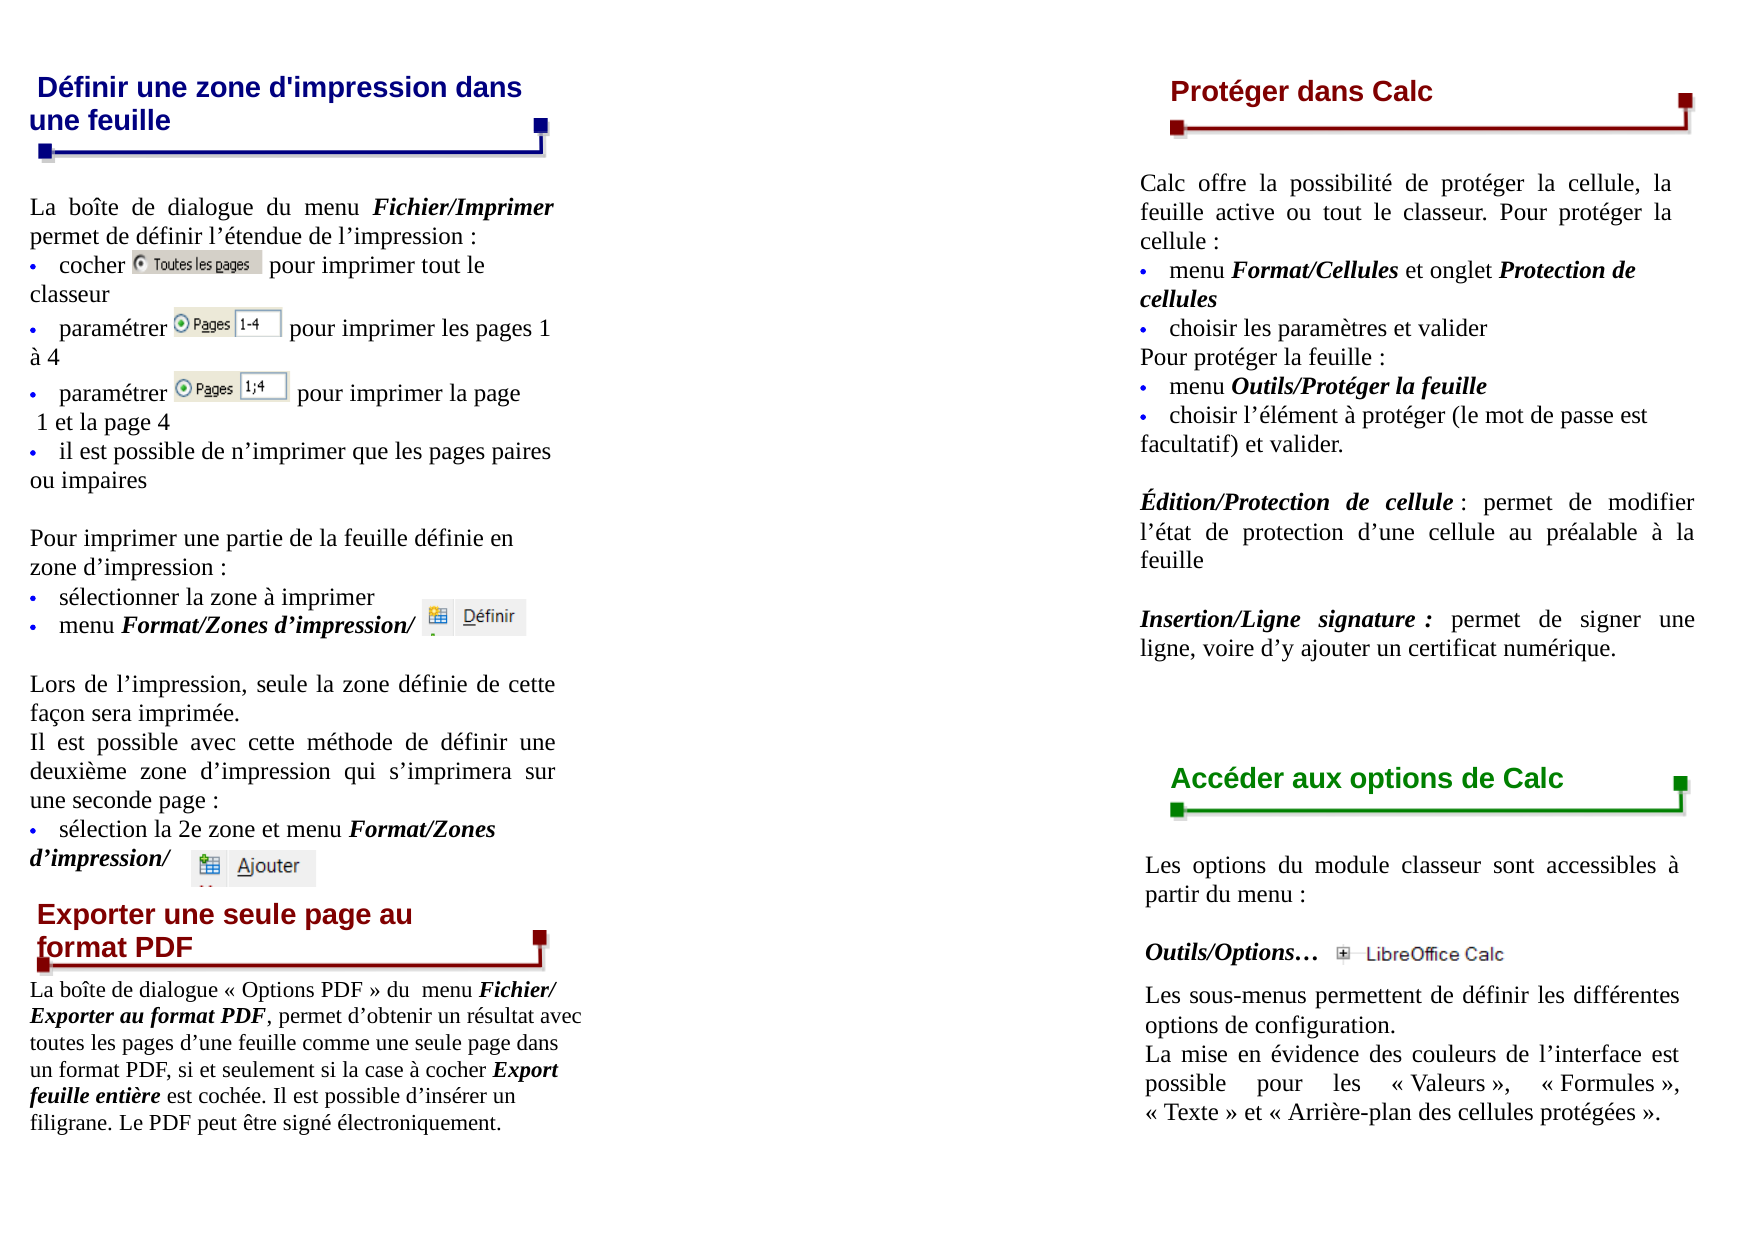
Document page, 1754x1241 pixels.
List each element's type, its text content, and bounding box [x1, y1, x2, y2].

picture [1354, 776, 1361, 785]
picture [421, 599, 527, 636]
list Pour protéger la feuille : [1140, 342, 1672, 371]
picture [1170, 776, 1691, 821]
picture [191, 850, 317, 887]
text 1 et la page 4 [29, 407, 549, 436]
text Lors de l’impression, seule la zone définie de cette façon sera imprimée. [29, 668, 556, 727]
list choisir l’élément à protéger (le mot de passe est facultatif) et valider. [1140, 400, 1672, 458]
text Il est possible avec cette méthode de définir une deuxième zone d’impression qui s’imprimera sur une seconde page : [29, 727, 556, 814]
text Les options du module classeur sont accessibles à partir du menu : [1145, 850, 1680, 908]
picture [1302, 93, 1309, 99]
list menu Outils/Protéger la feuille [1140, 371, 1672, 400]
list paramétrer pour imprimer la page [29, 371, 549, 407]
text Pour imprimer une partie de la feuille définie en zone d’impression : [29, 523, 556, 581]
picture [1244, 776, 1251, 786]
picture [1334, 944, 1509, 965]
list il est possible de n’imprimer que les pages paires ou impaires [29, 436, 556, 494]
text Outils/Options… [1145, 937, 1680, 966]
text Les sous-menus permettent de définir les différentes options de configuration. [1145, 980, 1680, 1038]
list paramétrer pour imprimer les pages 1 à 4 [29, 308, 556, 371]
picture [1373, 776, 1379, 785]
text Insertion/Ligne signature : permet de signer une ligne, voire d’y ajouter un certificat numérique. [1140, 603, 1695, 662]
list sélection la 2e zone et menu Format/Zones d’impression/ [29, 814, 584, 872]
picture [119, 118, 125, 127]
list cocher pour imprimer tout le classeur [29, 250, 556, 308]
picture [36, 930, 550, 976]
list choisir les paramètres et valider [1140, 313, 1672, 342]
picture [1314, 776, 1320, 785]
text La mise en évidence des couleurs de l’interface est possible pour les « Valeurs », « Formules », « Texte » et « Arrière-plan des cellules protégées ». [1145, 1038, 1680, 1126]
list menu Format/Cellules et onglet Protection de cellules [1140, 255, 1672, 313]
list sélectionner la zone à imprimer [29, 581, 556, 610]
picture [1407, 776, 1414, 785]
text Calc offre la possibilité de protéger la cellule, la feuille active ou tout le classeur. Pour protéger la cellule : [1140, 168, 1672, 255]
text Édition/Protection de cellule : permet de modifier l’état de protection d’une cellule au préalable à la feuille [1140, 487, 1695, 574]
text La boîte de dialogue « Options PDF » du menu Fichier/ Exporter au format PDF, permet d’obtenir un résultat avec toutes les pages d’une feuille comme une seule page dans un format PDF, si et seulement si la case à cocher Export feuille entière est cochée. Il est possible d’insérer un filigrane. Le PDF peut être signé électroniquement. [29, 925, 584, 1135]
picture [1170, 93, 1696, 139]
list menu Format/Zones d’impression/ [29, 610, 556, 639]
picture [1466, 776, 1473, 786]
picture [38, 118, 550, 163]
text La boîte de dialogue du menu Fichier/Imprimer permet de définir l’étendue de l’impression : [29, 192, 556, 250]
